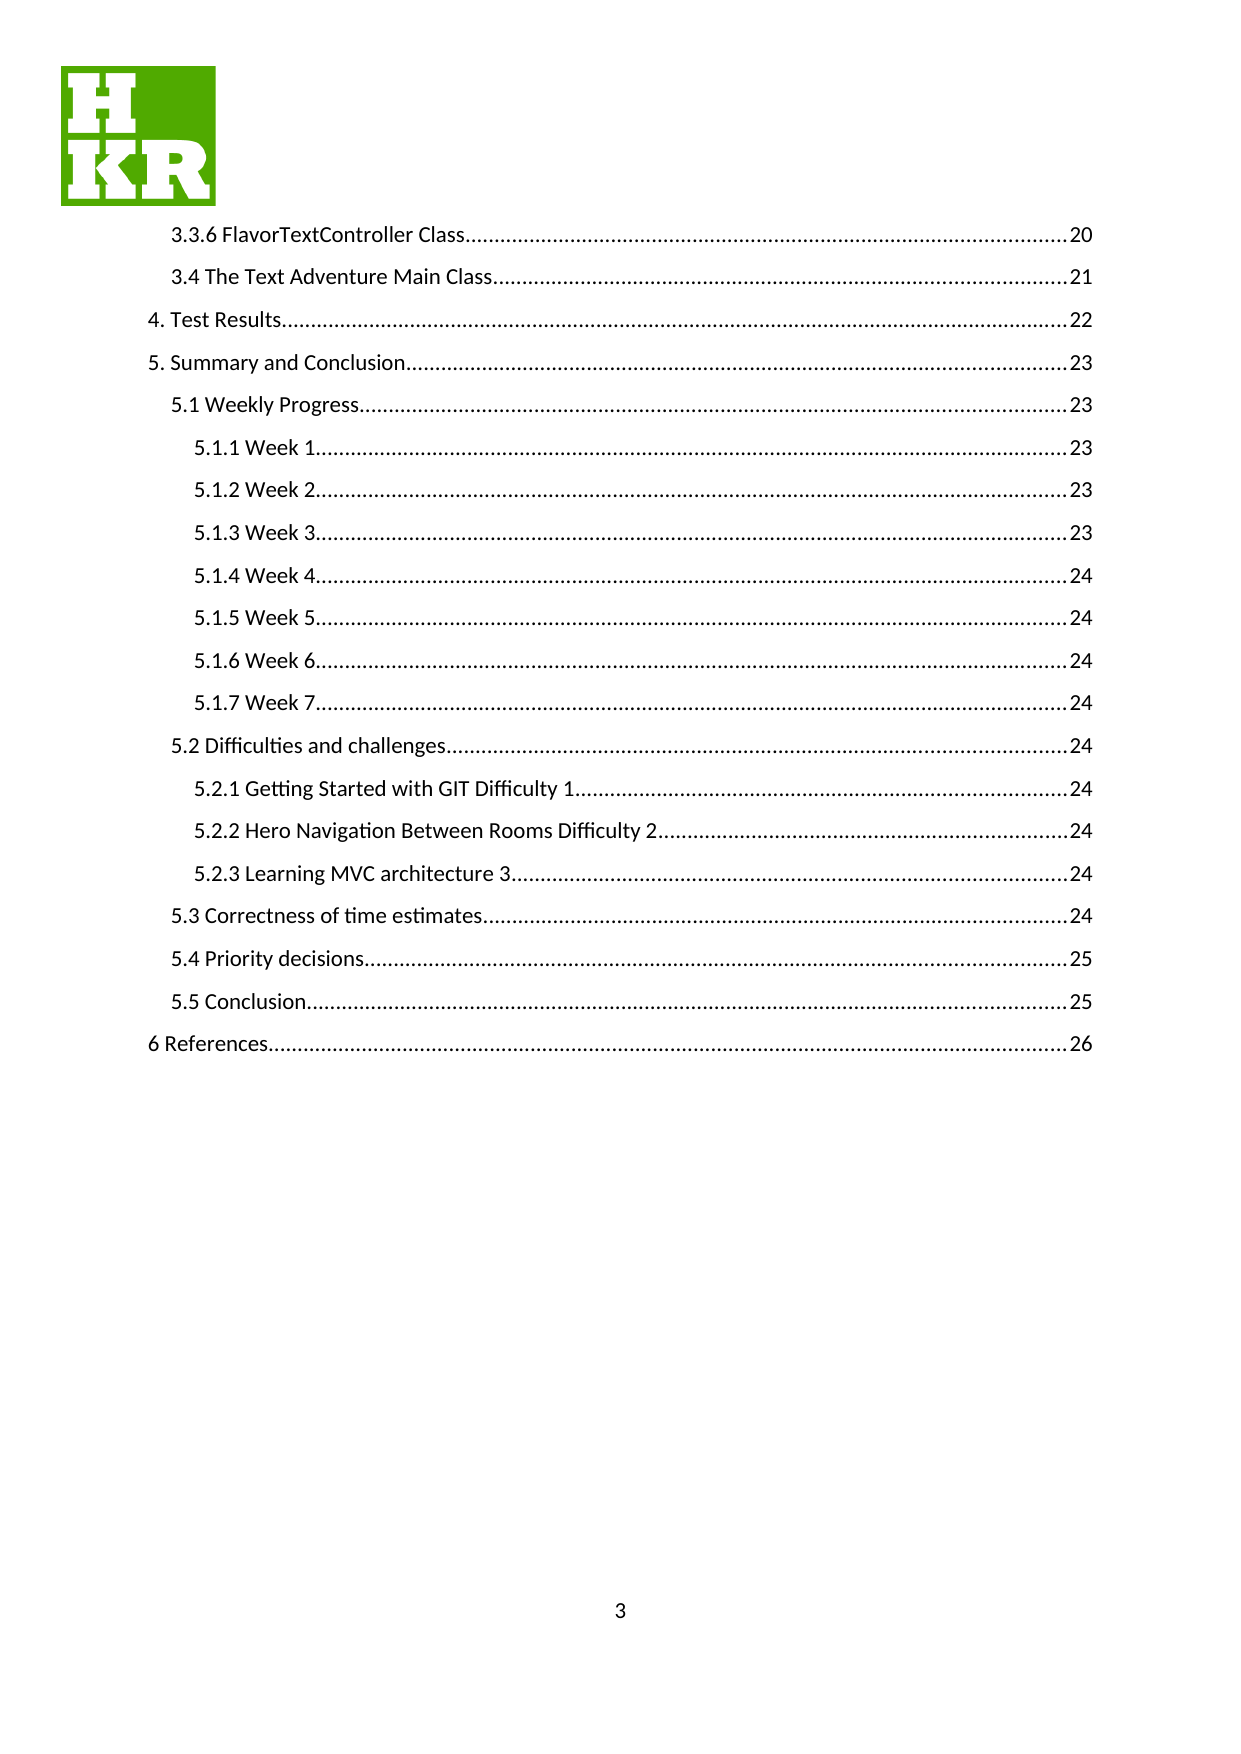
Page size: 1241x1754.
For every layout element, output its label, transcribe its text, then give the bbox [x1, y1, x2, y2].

picture [0, 2, 216, 206]
text 3.3.6 FlavorTextController Class 20 [171, 220, 1093, 248]
text 5.5 Conclusion 25 [171, 987, 1093, 1015]
text 6 References 26 [148, 1029, 1093, 1057]
text 5.1.6 Week 6 24 [193, 646, 1093, 674]
text 5.1.2 Week 2 23 [193, 476, 1093, 503]
text 5.3 Correctness of time estimates 24 [171, 902, 1093, 929]
text 5.1.7 Week 7 24 [193, 688, 1093, 717]
text 5.1.1 Week 1 23 [193, 433, 1093, 461]
text 5.1.4 Week 4 24 [193, 561, 1093, 589]
text 3.4 The Text Adventure Main Class 21 [171, 262, 1093, 291]
text 5.1.5 Week 5 24 [193, 603, 1093, 631]
text 5. Summary and Conclusion 23 [148, 348, 1093, 376]
text 5.2.1 Getting Started with GIT Difficulty 1 24 [193, 774, 1093, 802]
text 5.2 Difficulties and challenges 24 [171, 731, 1093, 759]
text 5.4 Priority decisions 25 [171, 944, 1093, 972]
text 5.1 Weekly Progress 23 [171, 390, 1093, 418]
text 5.1.3 Week 3 23 [193, 518, 1093, 546]
text 4. Test Results 22 [148, 305, 1093, 333]
text 5.2.2 Hero Navigation Between Rooms Difficulty 2 24 [193, 816, 1093, 844]
text 5.2.3 Learning MVC architecture 3 24 [193, 859, 1093, 887]
